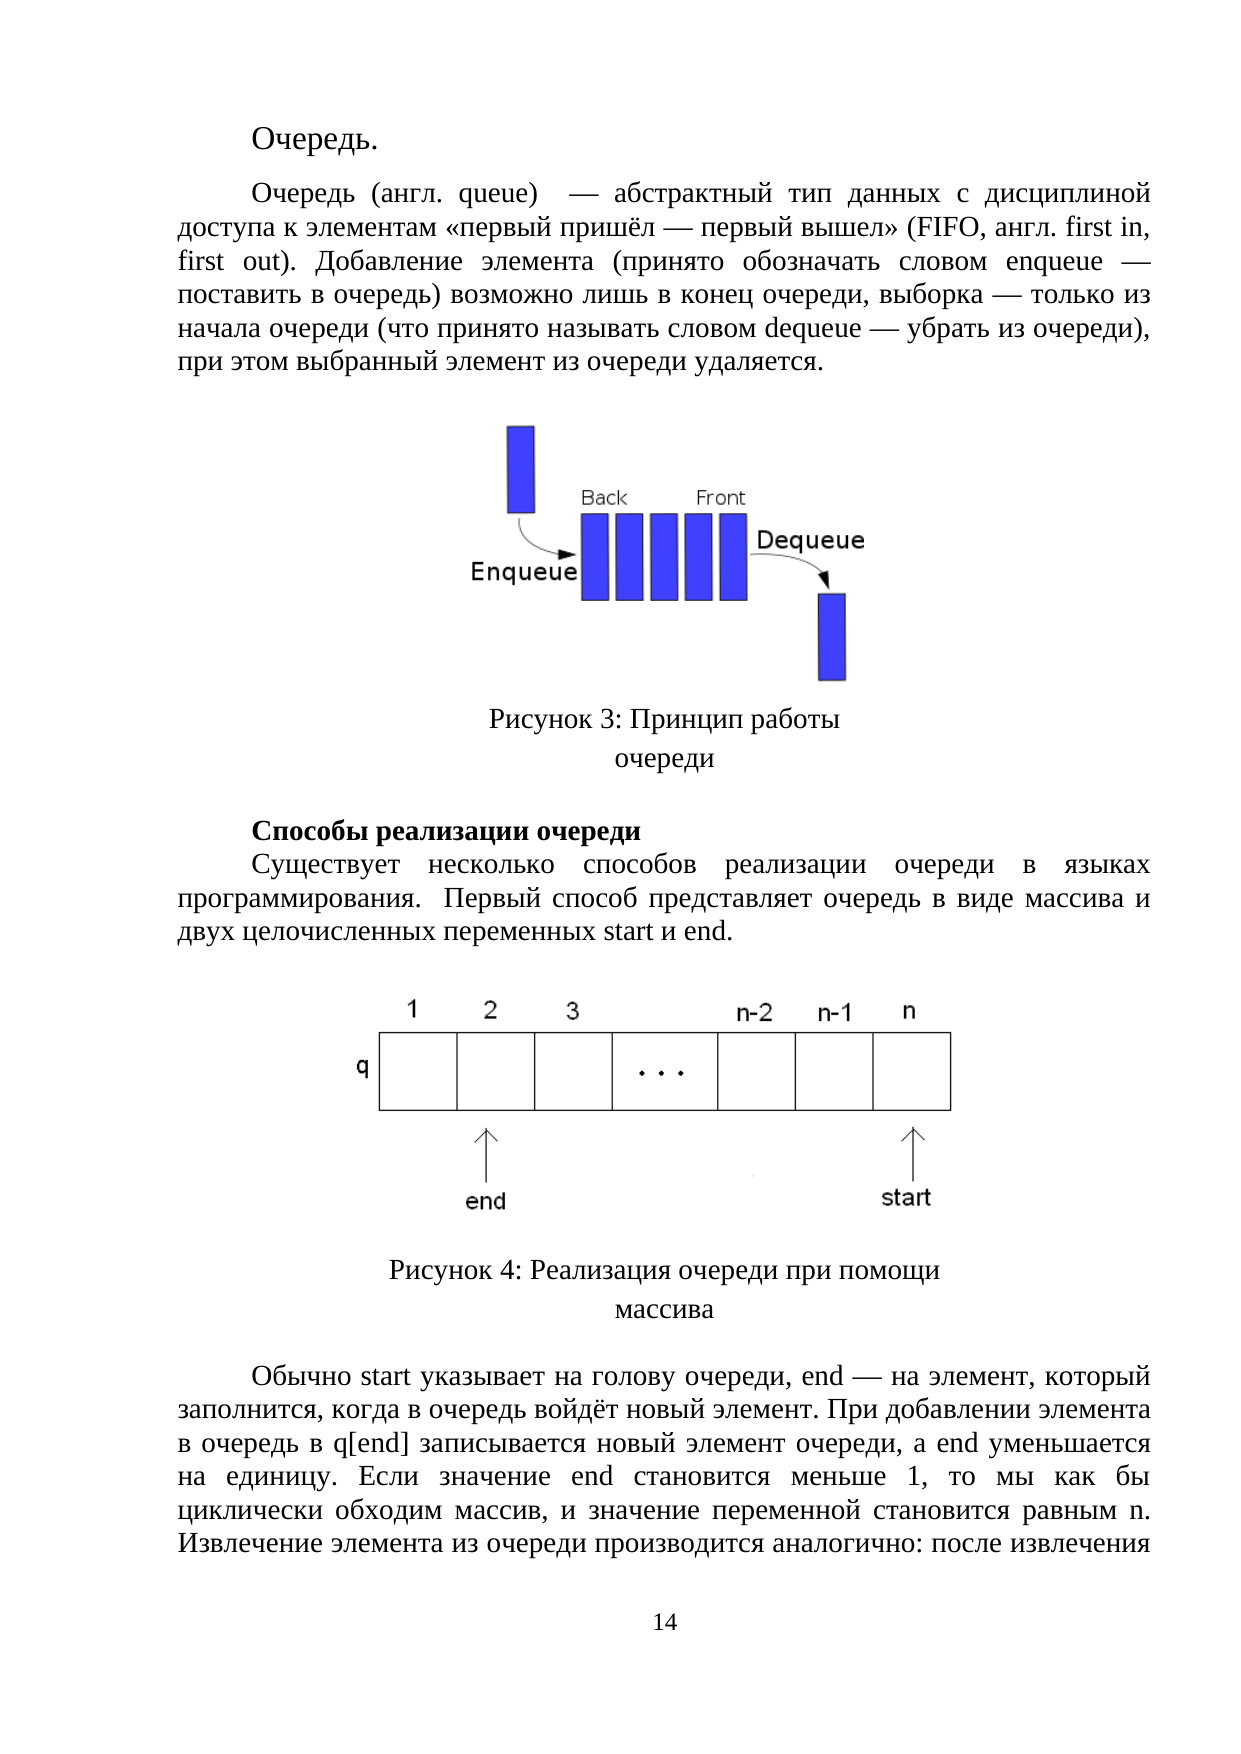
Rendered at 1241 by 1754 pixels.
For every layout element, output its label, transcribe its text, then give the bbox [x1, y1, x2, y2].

picture [464, 422, 864, 685]
text Очередь (англ. queue) — абстрактный тип данных с дисциплиной доступа к элементам «первый пришёл — первый вышел» (FIFO, англ. first in, first out). Добавление элемента (принято обозначать словом enqueue — поставить в очередь) возможно лишь в конец очереди, выборка — только из начала очереди (что принято называть словом dequeue — убрать из очереди), при этом выбранный элемент из очереди удаляется. [177, 176, 1152, 377]
text Обычно start указывает на голову очереди, end — на элемент, который заполнится, когда в очередь войдёт новый элемент. При добавлении элемента в очередь в q[end] записывается новый элемент очереди, а end уменьшается на единицу. Если значение end становится меньше 1, то мы как бы циклически обходим массив, и значение переменной становится равным n. Извлечение элемента из очереди производится аналогично: после извлечения [177, 1358, 1152, 1559]
text Существует несколько способов реализации очереди в языках программирования. Первый способ представляет очередь в виде массива и двух целочисленных переменных start и end. [177, 846, 1152, 947]
subtitle Очередь. [177, 118, 1152, 156]
picture [351, 975, 978, 1235]
text Способы реализации очереди [177, 813, 1152, 846]
text Рисунок 4: Реализация очереди при помощи массива [352, 1235, 977, 1324]
text Рисунок 3: Принцип работы очереди [465, 685, 864, 774]
